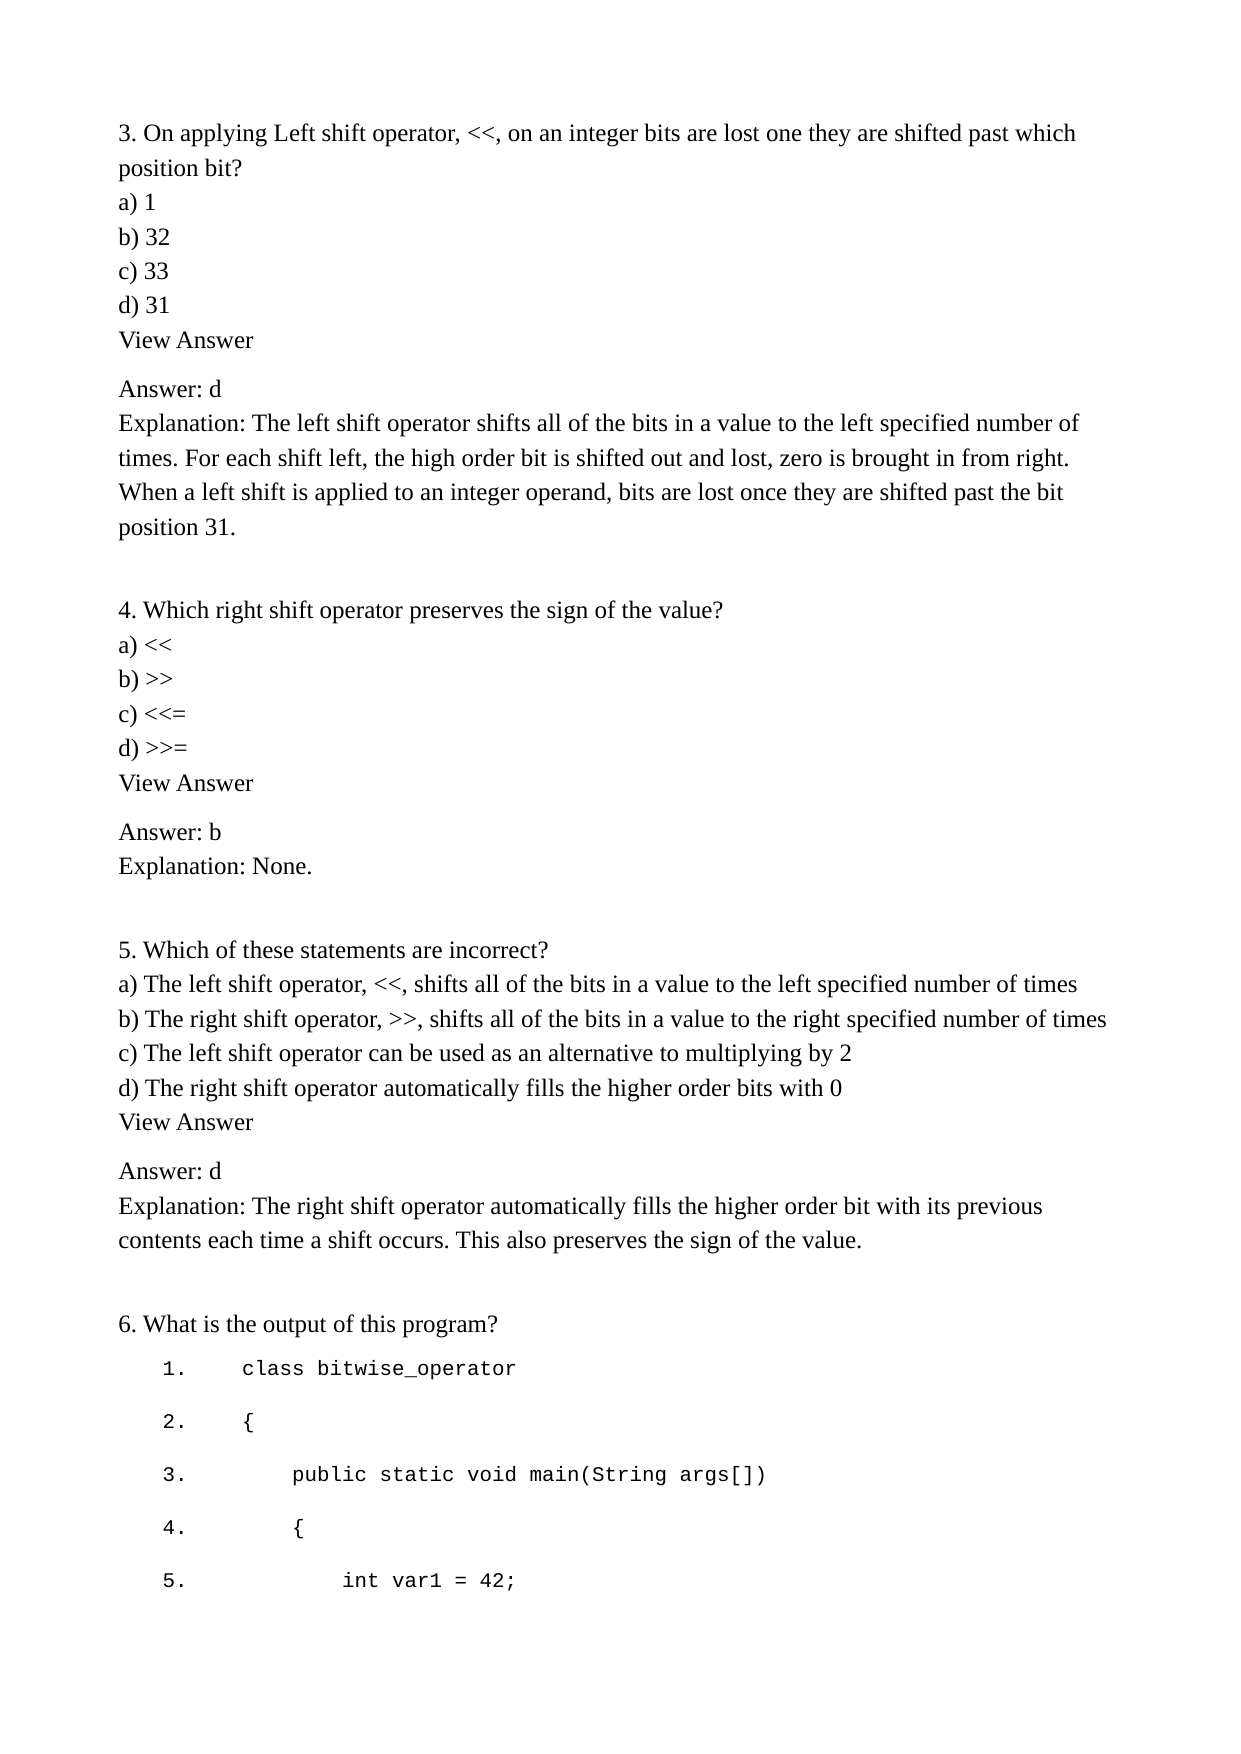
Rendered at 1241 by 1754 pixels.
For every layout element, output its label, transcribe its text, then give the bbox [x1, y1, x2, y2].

text Answer: b Explanation: None. [118, 817, 1122, 915]
text Answer: d Explanation: The left shift operator shifts all of the bits in a value to the left specified number of times. For each shift left, the high order bit is shifted out and lost, zero is brought in from right. When a left shift is applied to an integer operand, bits are lost once they are shifted past the bit position 31. [118, 374, 1122, 575]
text 3. On applying Left shift operator, <<, on an integer bits are lost one they are shifted past which position bit? a) 1 b) 32 c) 33 d) 31 View Answer [118, 118, 1122, 354]
text 4. Which right shift operator preserves the sign of the value? a) << b) >> c) <<= d) >>= View Answer [118, 596, 1122, 797]
list class bitwise_operator [162, 1358, 1122, 1382]
text 6. What is the output of this program? [118, 1309, 1122, 1338]
text 5. Which of these statements are incorrect? a) The left shift operator, <<, shifts all of the bits in a value to the left specified number of times b) The right shift operator, >>, shifts all of the bits in a value to the right specified number of times c) The left shift operator can be used as an alternative to multiplying by 2 d) The right shift operator automatically fills the higher order bits with 0 View Answer [118, 935, 1122, 1136]
list { [162, 1411, 1122, 1435]
text Answer: d Explanation: The right shift operator automatically fills the higher order bit with its previous contents each time a shift occurs. This also preserves the sign of the value. [118, 1156, 1122, 1289]
list int var1 = 42; [162, 1571, 1122, 1594]
list { [162, 1517, 1122, 1541]
list public static void main(String args[]) [162, 1464, 1122, 1488]
